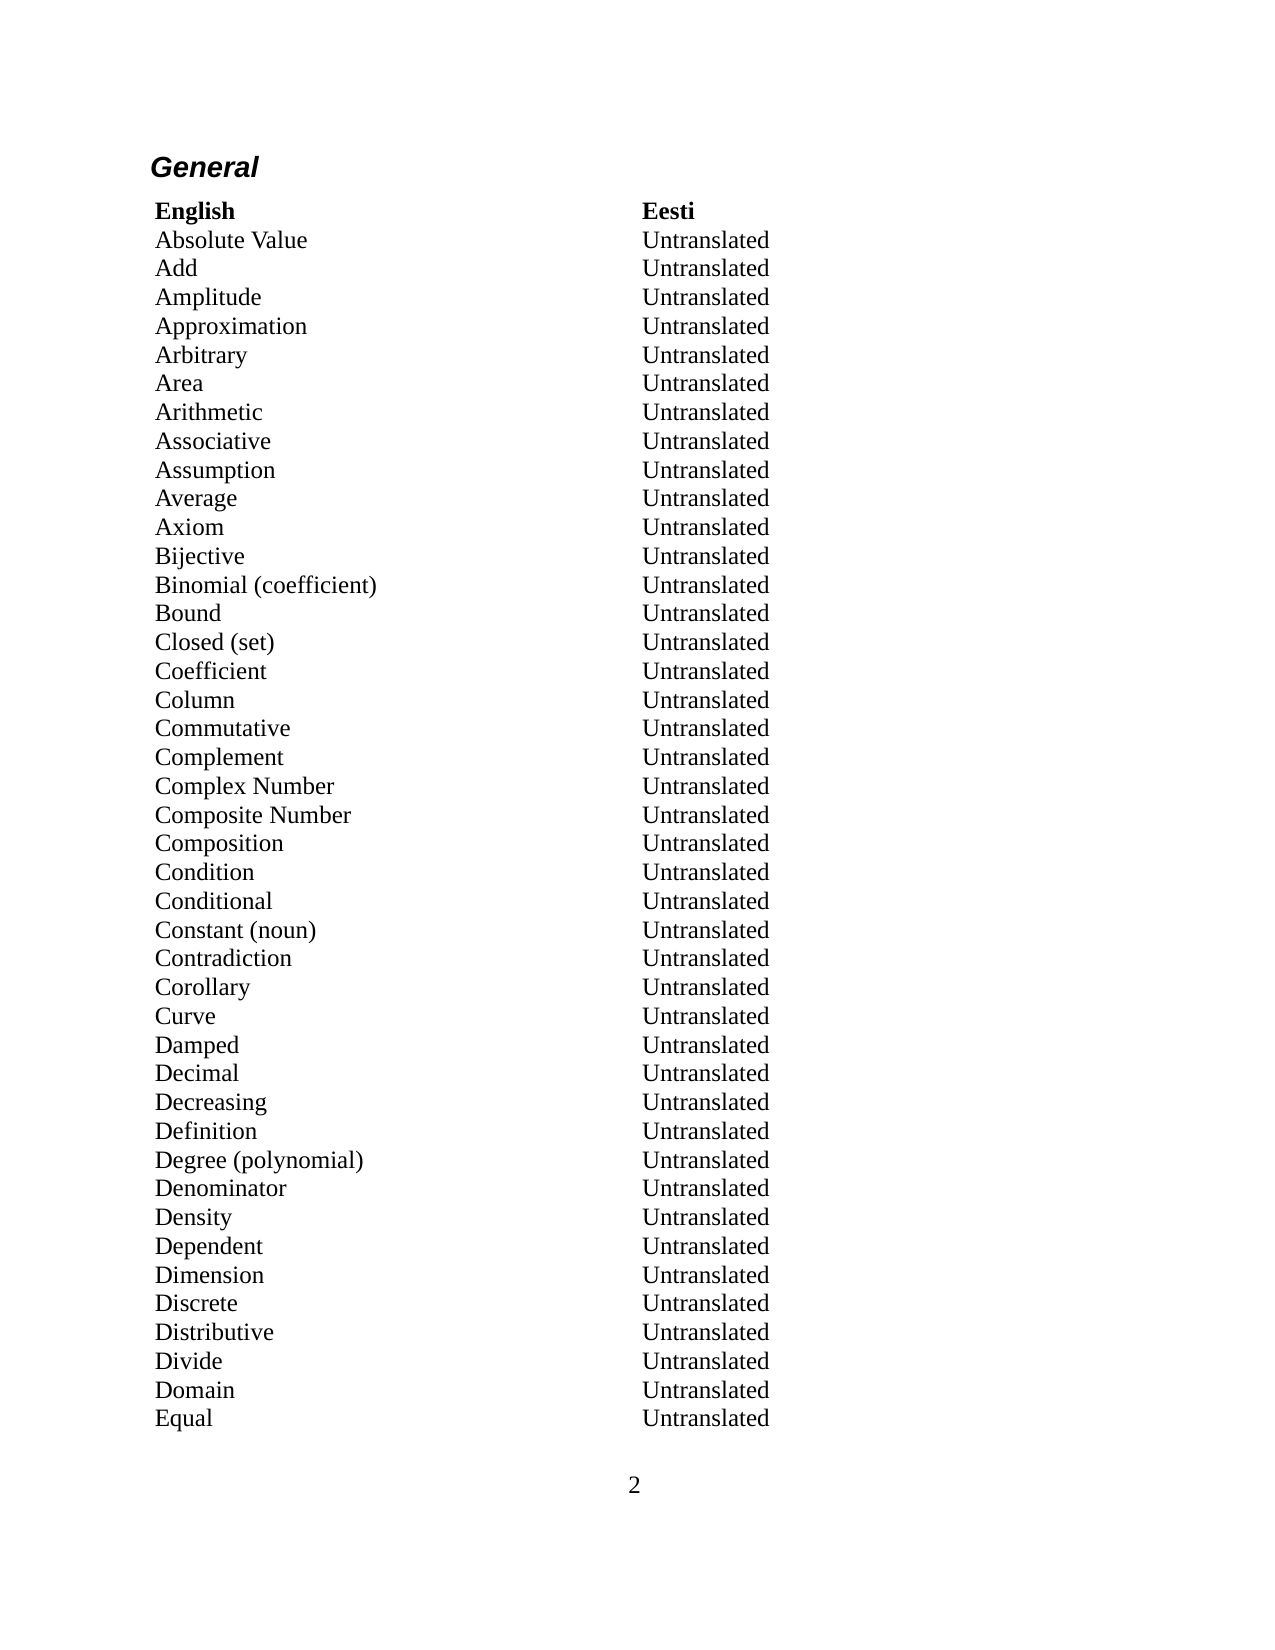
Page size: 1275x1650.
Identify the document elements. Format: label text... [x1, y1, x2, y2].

table_cell Untranslated [638, 1346, 1125, 1375]
table_cell Divide [150, 1346, 637, 1375]
table_cell Untranslated [638, 311, 1125, 340]
table_cell Untranslated [638, 369, 1125, 397]
table_cell Untranslated [638, 800, 1125, 828]
table_cell Condition [150, 857, 637, 886]
table_cell Untranslated [638, 225, 1125, 253]
table_cell Equal [150, 1404, 637, 1432]
table_cell Untranslated [638, 1375, 1125, 1403]
table_cell Density [150, 1202, 637, 1231]
table_cell Untranslated [638, 685, 1125, 713]
table_cell Contradiction [150, 944, 637, 972]
table_cell Untranslated [638, 397, 1125, 426]
table_cell Definition [150, 1116, 637, 1145]
table_cell Add [150, 254, 637, 282]
table_cell Untranslated [638, 340, 1125, 368]
table_cell Domain [150, 1375, 637, 1403]
table_cell Conditional [150, 886, 637, 915]
table_cell Dimension [150, 1260, 637, 1288]
table_cell Untranslated [638, 944, 1125, 972]
table_cell Arbitrary [150, 340, 637, 368]
table_cell Closed (set) [150, 627, 637, 656]
table_cell Arithmetic [150, 397, 637, 426]
table_cell Bound [150, 599, 637, 627]
table_header English [150, 196, 637, 225]
table_cell Untranslated [638, 1289, 1125, 1317]
table_cell Untranslated [638, 771, 1125, 800]
table_cell Composite Number [150, 800, 637, 828]
table_cell Curve [150, 1001, 637, 1030]
table_cell Discrete [150, 1289, 637, 1317]
table_cell Untranslated [638, 599, 1125, 627]
table_cell Untranslated [638, 1231, 1125, 1260]
table_cell Untranslated [638, 1030, 1125, 1058]
table_cell Untranslated [638, 282, 1125, 311]
table_cell Untranslated [638, 656, 1125, 685]
table_cell Untranslated [638, 915, 1125, 943]
table_cell Untranslated [638, 627, 1125, 656]
table_cell Untranslated [638, 254, 1125, 282]
table_cell Complex Number [150, 771, 637, 800]
table_cell Untranslated [638, 1404, 1125, 1432]
table_cell Untranslated [638, 829, 1125, 857]
table_cell Untranslated [638, 886, 1125, 915]
table_cell Assumption [150, 455, 637, 483]
table_cell Untranslated [638, 714, 1125, 742]
table_cell Axiom [150, 512, 637, 541]
table_cell Untranslated [638, 541, 1125, 570]
table_cell Binomial (coefficient) [150, 570, 637, 598]
table_cell Untranslated [638, 426, 1125, 455]
table_cell Untranslated [638, 1059, 1125, 1087]
table_cell Untranslated [638, 1001, 1125, 1030]
table_cell Amplitude [150, 282, 637, 311]
table_cell Untranslated [638, 1116, 1125, 1145]
table_cell Bijective [150, 541, 637, 570]
table_cell Untranslated [638, 857, 1125, 886]
table_cell Untranslated [638, 1202, 1125, 1231]
table_cell Decimal [150, 1059, 637, 1087]
table_cell Commutative [150, 714, 637, 742]
table_cell Untranslated [638, 570, 1125, 598]
table_cell Associative [150, 426, 637, 455]
table_cell Area [150, 369, 637, 397]
subtitle General [150, 150, 1125, 183]
table_cell Untranslated [638, 484, 1125, 512]
table_cell Coefficient [150, 656, 637, 685]
table_cell Untranslated [638, 972, 1125, 1001]
table_cell Column [150, 685, 637, 713]
table_cell Damped [150, 1030, 637, 1058]
table_cell Degree (polynomial) [150, 1145, 637, 1173]
table_cell Corollary [150, 972, 637, 1001]
table_cell Average [150, 484, 637, 512]
table_cell Untranslated [638, 1087, 1125, 1116]
table_cell Untranslated [638, 512, 1125, 541]
table_cell Dependent [150, 1231, 637, 1260]
table_cell Untranslated [638, 1174, 1125, 1202]
table_cell Composition [150, 829, 637, 857]
table_cell Untranslated [638, 455, 1125, 483]
table_cell Denominator [150, 1174, 637, 1202]
table_cell Constant (noun) [150, 915, 637, 943]
table_cell Untranslated [638, 1317, 1125, 1346]
table_cell Decreasing [150, 1087, 637, 1116]
table_cell Untranslated [638, 742, 1125, 771]
table_header Eesti [638, 196, 1125, 225]
table_cell Untranslated [638, 1260, 1125, 1288]
table_cell Distributive [150, 1317, 637, 1346]
table_cell Untranslated [638, 1145, 1125, 1173]
table_cell Absolute Value [150, 225, 637, 253]
table_cell Complement [150, 742, 637, 771]
table_cell Approximation [150, 311, 637, 340]
